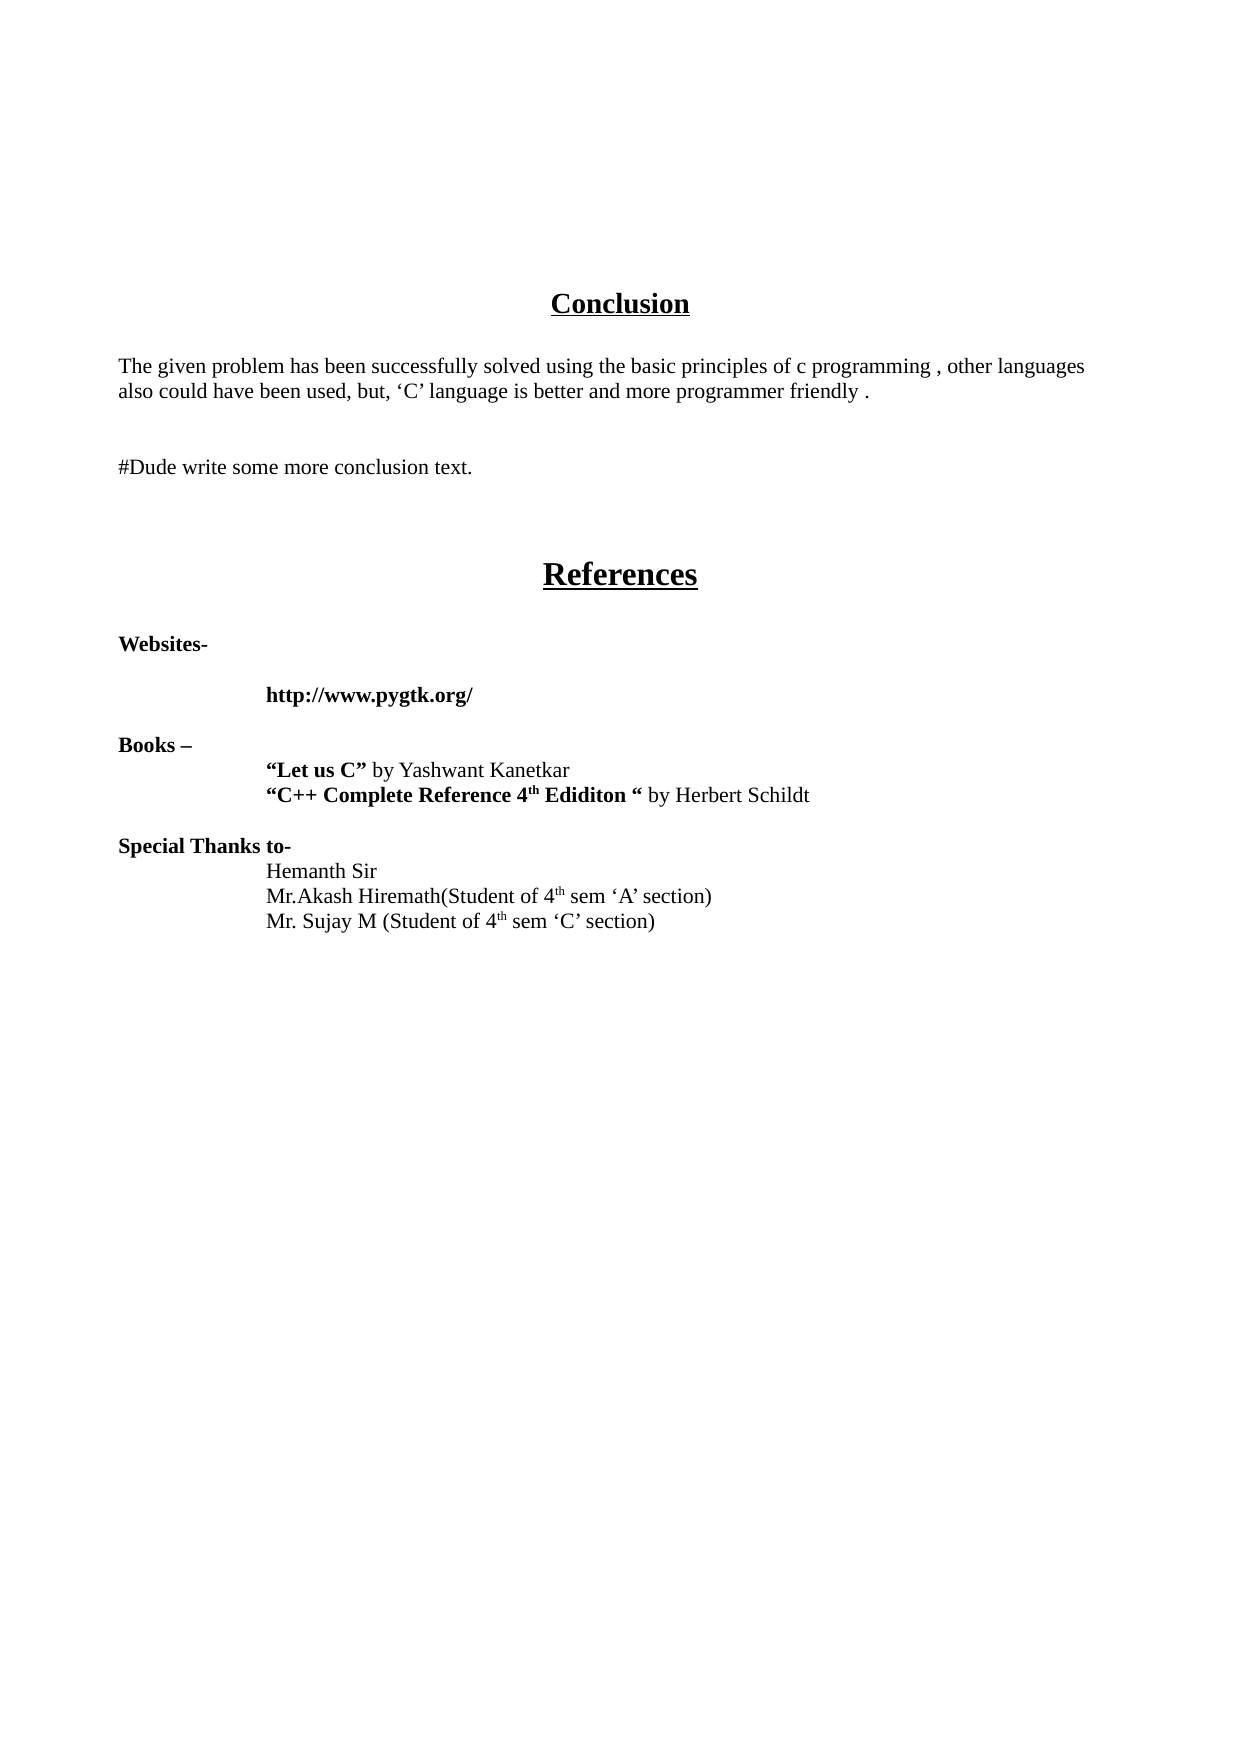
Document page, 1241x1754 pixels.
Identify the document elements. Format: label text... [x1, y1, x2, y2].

text Special Thanks to- [118, 833, 1122, 858]
text The given problem has been successfully solved using the basic principles of c programming , other languages also could have been used, but, ‘C’ language is better and more programmer friendly . [118, 353, 1122, 403]
text References [118, 554, 1122, 593]
text “C++ Complete Reference 4th Ediditon “ by Herbert Schildt [118, 782, 1122, 808]
text Websites- [118, 631, 1122, 656]
text http://www.pygtk.org/ [118, 682, 1122, 707]
text Mr.Akash Hiremath(Student of 4th sem ‘A’ section) [118, 883, 1122, 908]
text Books – [118, 732, 1122, 757]
text “Let us C” by Yashwant Kanetkar [118, 757, 1122, 782]
text Conclusion [118, 286, 1122, 319]
text #Dude write some more conclusion text. [118, 454, 1122, 479]
text Mr. Sujay M (Student of 4th sem ‘C’ section) [118, 908, 1122, 934]
text Hemanth Sir [118, 858, 1122, 883]
